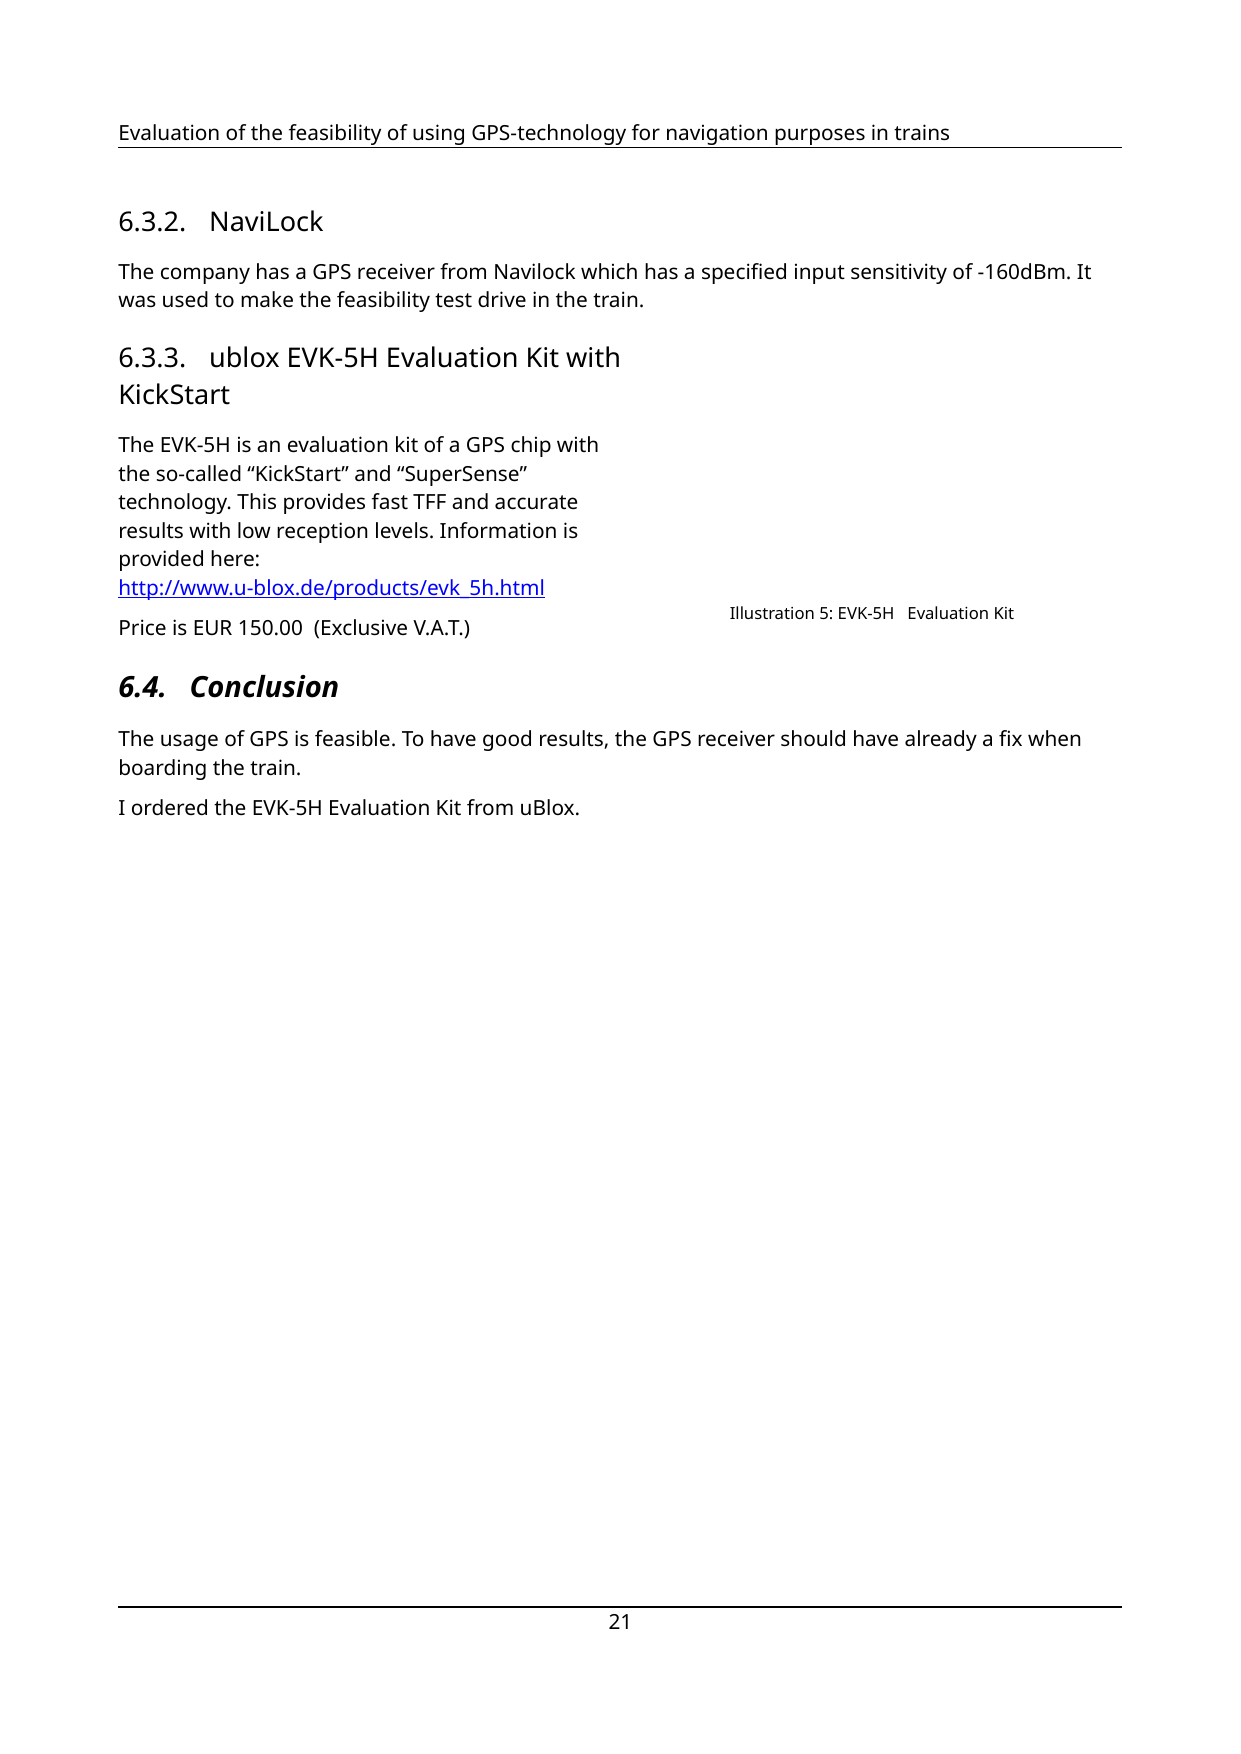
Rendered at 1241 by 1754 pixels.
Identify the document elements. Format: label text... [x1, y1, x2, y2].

text The EVK-5H is an evaluation kit of a GPS chip with the so-called “KickStart” and “SuperSense” technology. This provides fast TFF and accurate results with low reception levels. Information is provided here: http://www.u-blox.de/products/evk_5h.html [118, 431, 651, 601]
text Price is EUR 150.00 (Exclusive V.A.T.) [118, 613, 1122, 641]
subtitle ublox EVK-5H Evaluation Kit with KickStart [118, 339, 1122, 413]
text The company has a GPS receiver from Navilock which has a specified input sensitivity of -160dBm. It was used to make the feasibility test drive in the train. [118, 257, 1122, 314]
subtitle NaviLock [118, 202, 1122, 239]
subtitle Conclusion [118, 666, 1122, 706]
text The usage of GPS is feasible. To have good results, the GPS receiver should have already a fix when boarding the train. [118, 724, 1122, 781]
text I ordered the EVK-5H Evaluation Kit from uBlox. [118, 793, 1122, 821]
text Illustration 5: EVK-5H Evaluation Kit [651, 385, 1093, 624]
